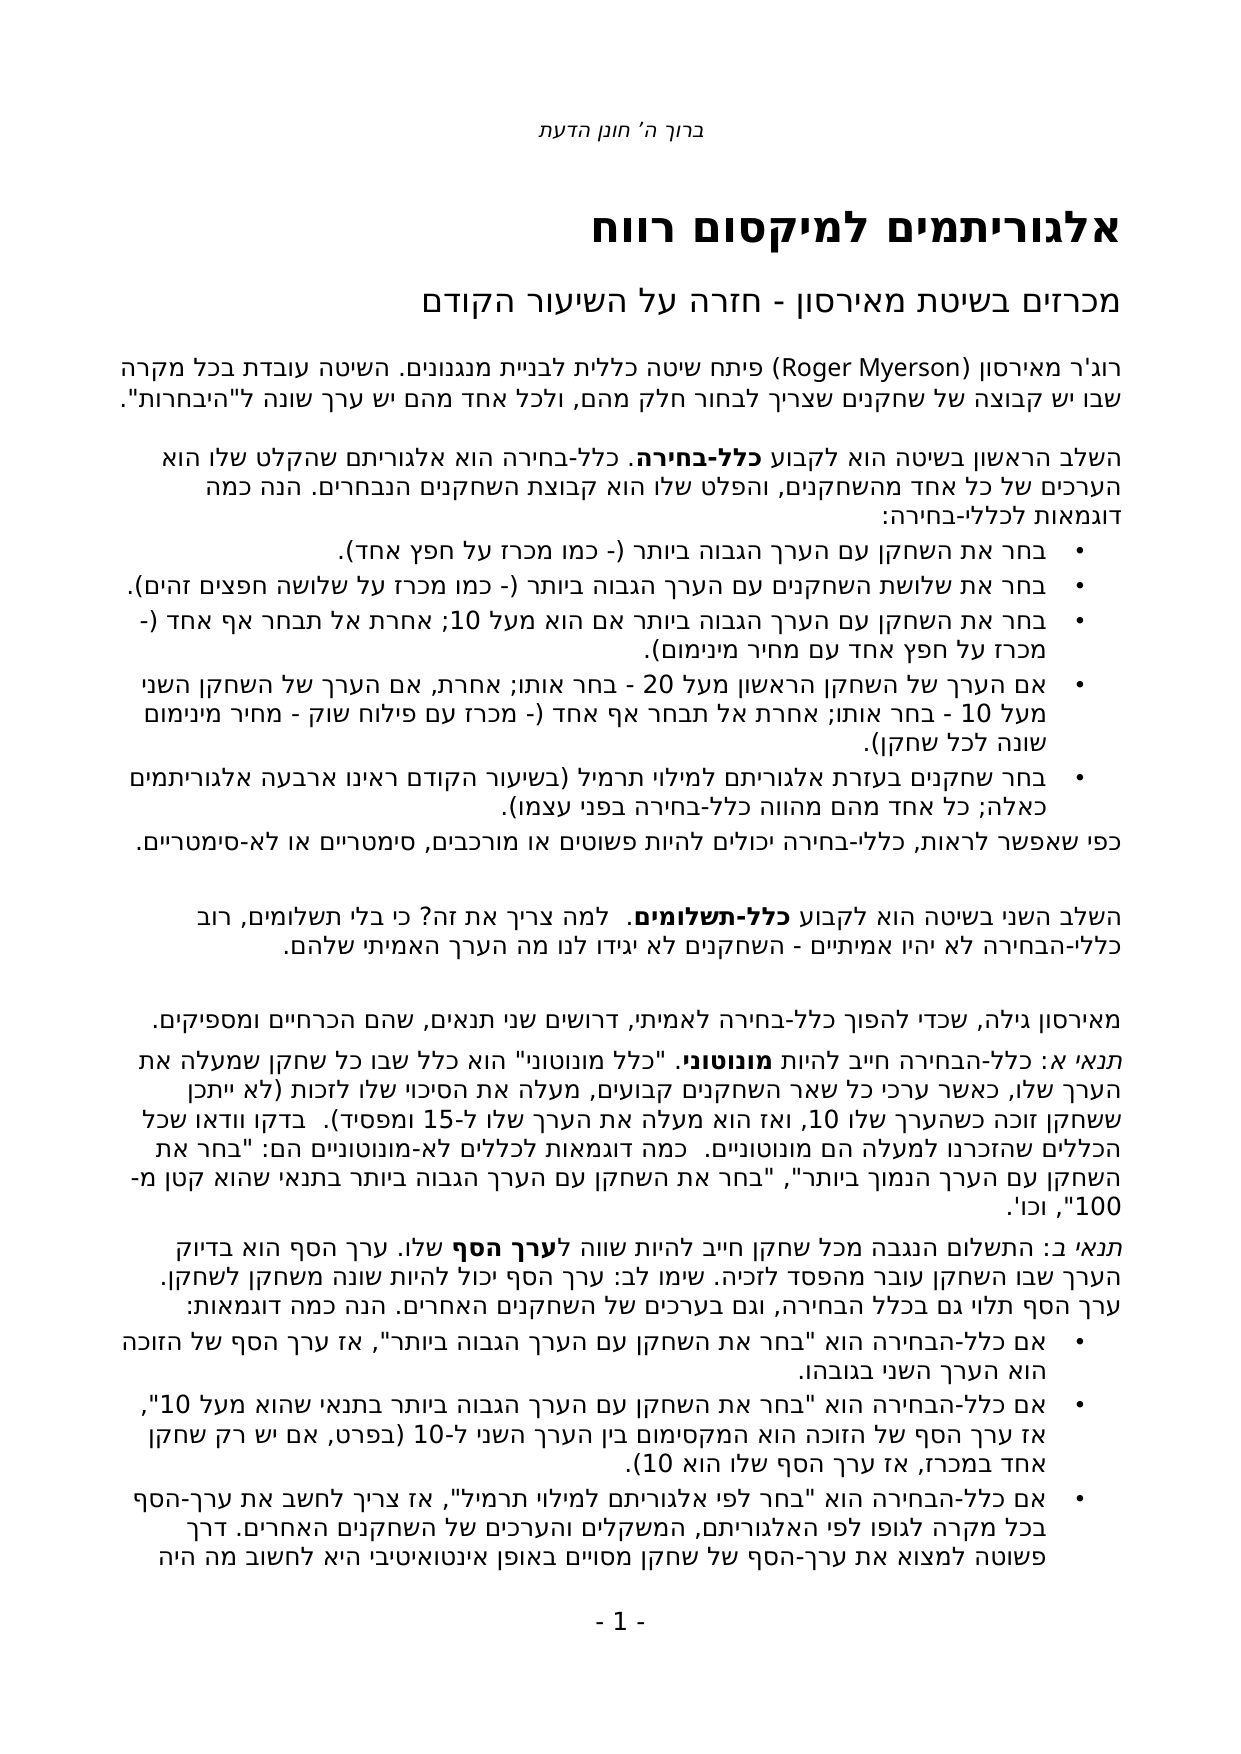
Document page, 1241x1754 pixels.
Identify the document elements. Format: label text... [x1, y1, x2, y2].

list אם כלל-הבחירה הוא "בחר את השחקן עם הערך הגבוה ביותר בתנאי שהוא מעל 10", אז ערך הסף של הזוכה הוא המקסימום בין הערך השני ל-10 (בפרט, אם יש רק שחקן אחד במכרז, אז ערך הסף שלו הוא 10). [118, 1391, 1084, 1478]
text מאירסון גילה, שכדי להפוך כלל-בחירה לאמיתי, דרושים שני תנאים, שהם הכרחיים ומספיקים. [118, 1006, 1122, 1035]
list בחר את שלושת השחקנים עם הערך הגבוה ביותר (- כמו מכרז על שלושה חפצים זהים). [118, 571, 1084, 600]
subtitle אלגוריתמים למיקסום רווח [118, 201, 1122, 252]
list בחר את השחקן עם הערך הגבוה ביותר (- כמו מכרז על חפץ אחד). [118, 536, 1084, 565]
text תנאי ב: התשלום הנגבה מכל שחקן חייב להיות שווה לערך הסף שלו. ערך הסף הוא בדיוק הערך שבו השחקן עובר מהפסד לזכיה. שימו לב: ערך הסף יכול להיות שונה משחקן לשחקן. ערך הסף תלוי גם בכלל הבחירה, וגם בערכים של השחקנים האחרים. הנה כמה דוגמאות: [118, 1233, 1122, 1321]
text כפי שאפשר לראות, כללי-בחירה יכולים להיות פשוטים או מורכבים, סימטריים או לא-סימטריים. [118, 827, 1122, 856]
list אם הערך של השחקן הראשון מעל 20 - בחר אותו; אחרת, אם הערך של השחקן השני מעל 10 - בחר אותו; אחרת אל תבחר אף אחד (- מכרז עם פילוח שוק - מחיר מינימום שונה לכל שחקן). [118, 670, 1084, 757]
text השלב השני בשיטה הוא לקבוע כלל-תשלומים. למה צריך את זה? כי בלי תשלומים, רוב כללי-הבחירה לא יהיו אמיתיים - השחקנים לא יגידו לנו מה הערך האמיתי שלהם. [118, 902, 1122, 960]
text השלב הראשון בשיטה הוא לקבוע כלל-בחירה. כלל-בחירה הוא אלגוריתם שהקלט שלו הוא הערכים של כל אחד מהשחקנים, והפלט שלו הוא קבוצת השחקנים הנבחרים. הנה כמה דוגמאות לכללי-בחירה: [118, 443, 1122, 530]
list אם כלל-הבחירה הוא "בחר לפי אלגוריתם למילוי תרמיל", אז צריך לחשב את ערך-הסף בכל מקרה לגופו לפי האלגוריתם, המשקלים והערכים של השחקנים האחרים. דרך פשוטה למצוא את ערך-הסף של שחקן מסויים באופן אינטואיטיבי היא לחשוב מה היה [118, 1484, 1084, 1571]
list בחר את השחקן עם הערך הגבוה ביותר אם הוא מעל 10; אחרת אל תבחר אף אחד (- מכרז על חפץ אחד עם מחיר מינימום). [118, 606, 1084, 664]
list בחר שחקנים בעזרת אלגוריתם למילוי תרמיל (בשיעור הקודם ראינו ארבעה אלגוריתמים כאלה; כל אחד מהם מהווה כלל-בחירה בפני עצמו). [118, 763, 1084, 821]
subtitle מכרזים בשיטת מאירסון - חזרה על השיעור הקודם [118, 282, 1122, 321]
list אם כלל-הבחירה הוא "בחר את השחקן עם הערך הגבוה ביותר", אז ערך הסף של הזוכה הוא הערך השני בגובהו. [118, 1327, 1084, 1385]
text רוג'ר מאירסון (Roger Myerson) פיתח שיטה כללית לבניית מנגנונים. השיטה עובדת בכל מקרה שבו יש קבוצה של שחקנים שצריך לבחור חלק מהם, ולכל אחד מהם יש ערך שונה ל"היבחרות". [118, 350, 1122, 413]
text תנאי א: כלל-הבחירה חייב להיות מונוטוני. "כלל מונוטוני" הוא כלל שבו כל שחקן שמעלה את הערך שלו, כאשר ערכי כל שאר השחקנים קבועים, מעלה את הסיכוי שלו לזכות (לא ייתכן ששחקן זוכה כשהערך שלו 10, ואז הוא מעלה את הערך שלו ל-15 ומפסיד). בדקו וודאו שכל הכללים שהזכרנו למעלה הם מונוטוניים. כמה דוגמאות לכללים לא-מונוטוניים הם: "בחר את השחקן עם הערך הנמוך ביותר", "בחר את השחקן עם הערך הגבוה ביותר בתנאי שהוא קטן מ-100", וכו'. [118, 1047, 1122, 1222]
